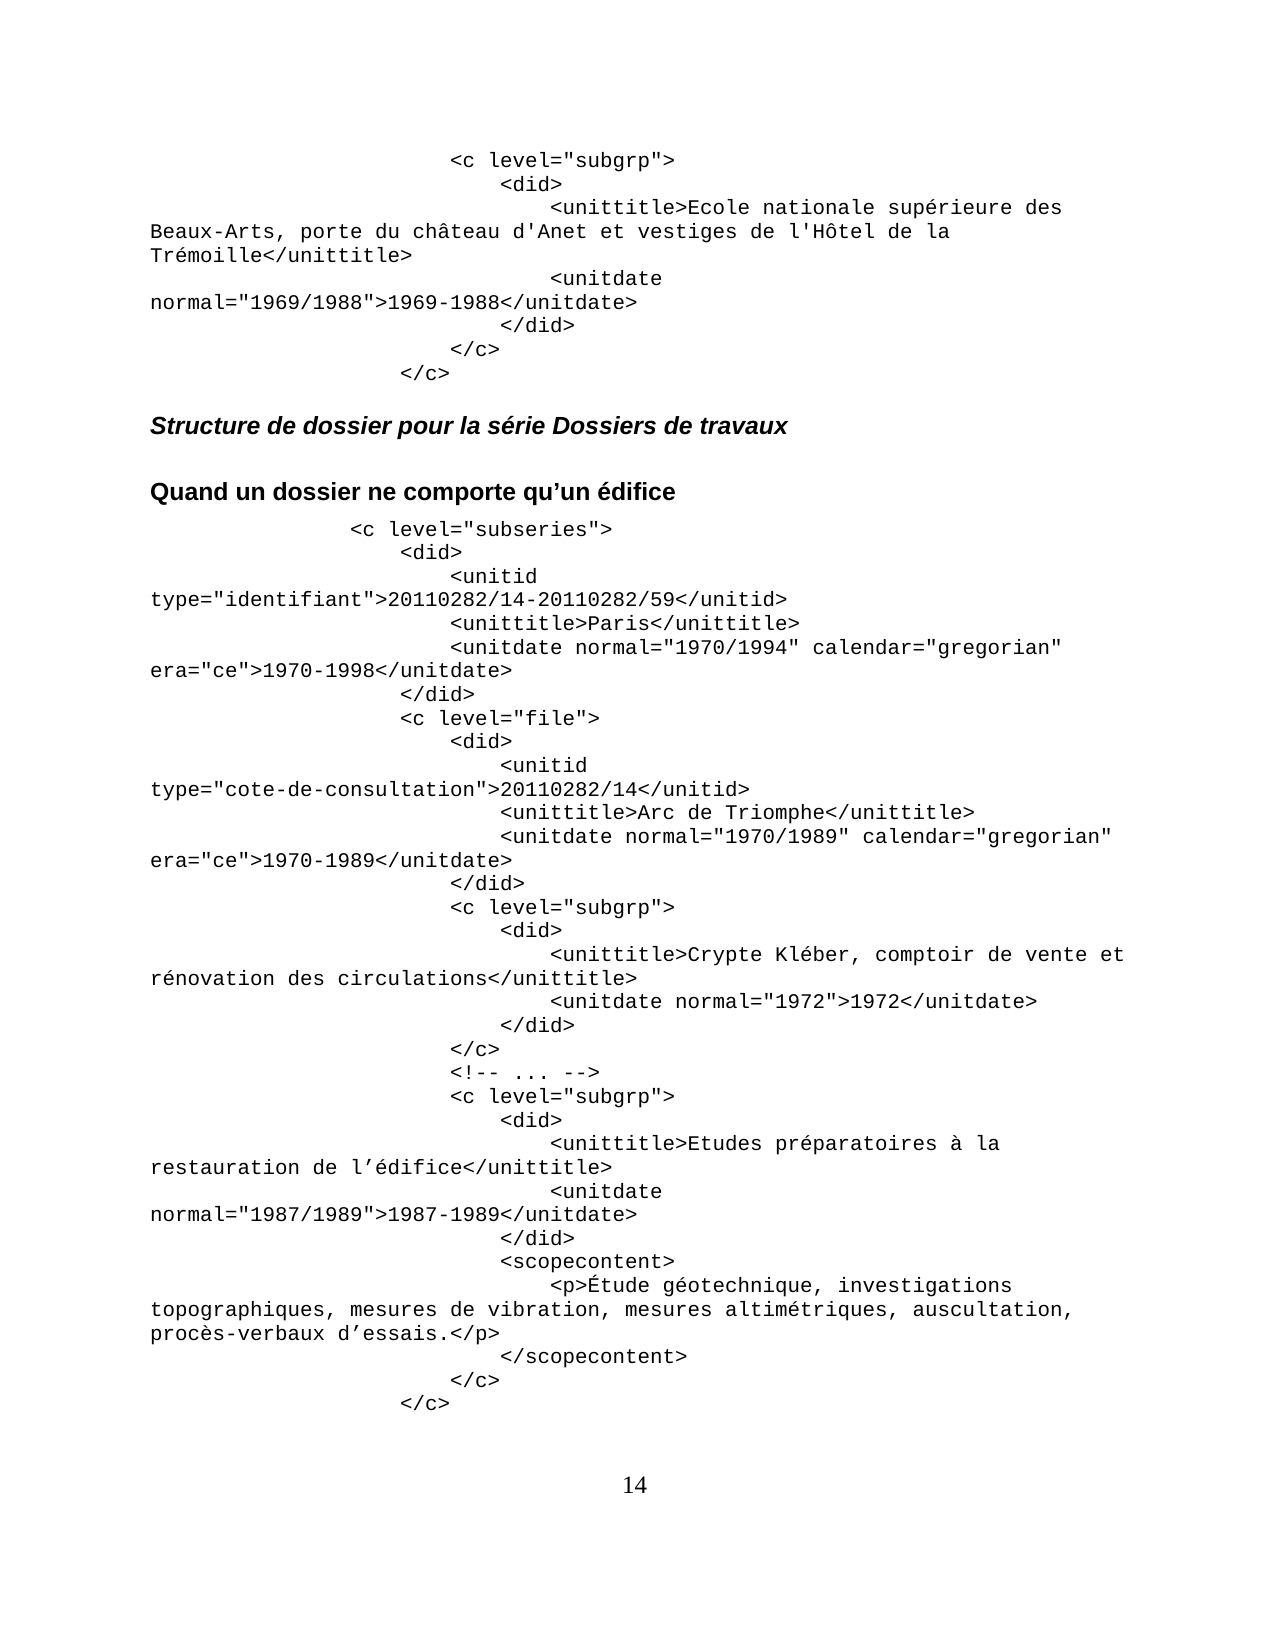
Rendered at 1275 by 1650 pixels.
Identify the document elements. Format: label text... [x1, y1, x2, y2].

text <did> [150, 542, 1125, 566]
text <unitid type="identifiant">20110282/14-20110282/59</unitid> [150, 566, 1125, 613]
text <c level="subgrp"> [150, 150, 1125, 174]
text <did> [150, 1110, 1125, 1133]
text <c level="file"> [150, 708, 1125, 731]
text <!-- ... --> [150, 1062, 1125, 1086]
subtitle Quand un dossier ne comporte qu’un édifice [150, 477, 1125, 506]
text </scopecontent> [150, 1346, 1125, 1370]
text </did> [150, 1015, 1125, 1039]
text <unitdate normal="1972">1972</unitdate> [150, 991, 1125, 1015]
text <scopecontent> [150, 1252, 1125, 1275]
text <did> [150, 174, 1125, 197]
text <unitdate normal="1970/1989" calendar="gregorian" era="ce">1970-1989</unitdate> [150, 826, 1125, 873]
text </did> [150, 684, 1125, 708]
text <did> [150, 731, 1125, 755]
text <did> [150, 921, 1125, 944]
text <c level="subgrp"> [150, 897, 1125, 921]
text </c> [150, 363, 1125, 386]
text <unittitle>Crypte Kléber, comptoir de vente et rénovation des circulations</unittitle> [150, 944, 1125, 991]
text <unitdate normal="1987/1989">1987-1989</unitdate> [150, 1181, 1125, 1228]
text </c> [150, 1393, 1125, 1417]
text <unitdate normal="1969/1988">1969-1988</unitdate> [150, 268, 1125, 316]
text <unitdate normal="1970/1994" calendar="gregorian" era="ce">1970-1998</unitdate> [150, 637, 1125, 684]
text </did> [150, 1228, 1125, 1252]
text </did> [150, 873, 1125, 897]
text </did> [150, 316, 1125, 339]
text <c level="subgrp"> [150, 1086, 1125, 1110]
text </c> [150, 1370, 1125, 1393]
text <c level="subseries"> [150, 518, 1125, 542]
text </c> [150, 1039, 1125, 1062]
text <unittitle>Paris</unittitle> [150, 613, 1125, 637]
text <unitid type="cote-de-consultation">20110282/14</unitid> [150, 755, 1125, 802]
text <unittitle>Etudes préparatoires à la restauration de l’édifice</unittitle> [150, 1133, 1125, 1181]
text <unittitle>Arc de Triomphe</unittitle> [150, 802, 1125, 826]
text </c> [150, 339, 1125, 363]
text <p>Étude géotechnique, investigations topographiques, mesures de vibration, mesures altimétriques, auscultation, procès-verbaux d’essais.</p> [150, 1275, 1125, 1346]
subtitle Structure de dossier pour la série Dossiers de travaux [150, 411, 1125, 440]
text <unittitle>Ecole nationale supérieure des Beaux-Arts, porte du château d'Anet et vestiges de l'Hôtel de la Trémoille</unittitle> [150, 197, 1125, 268]
